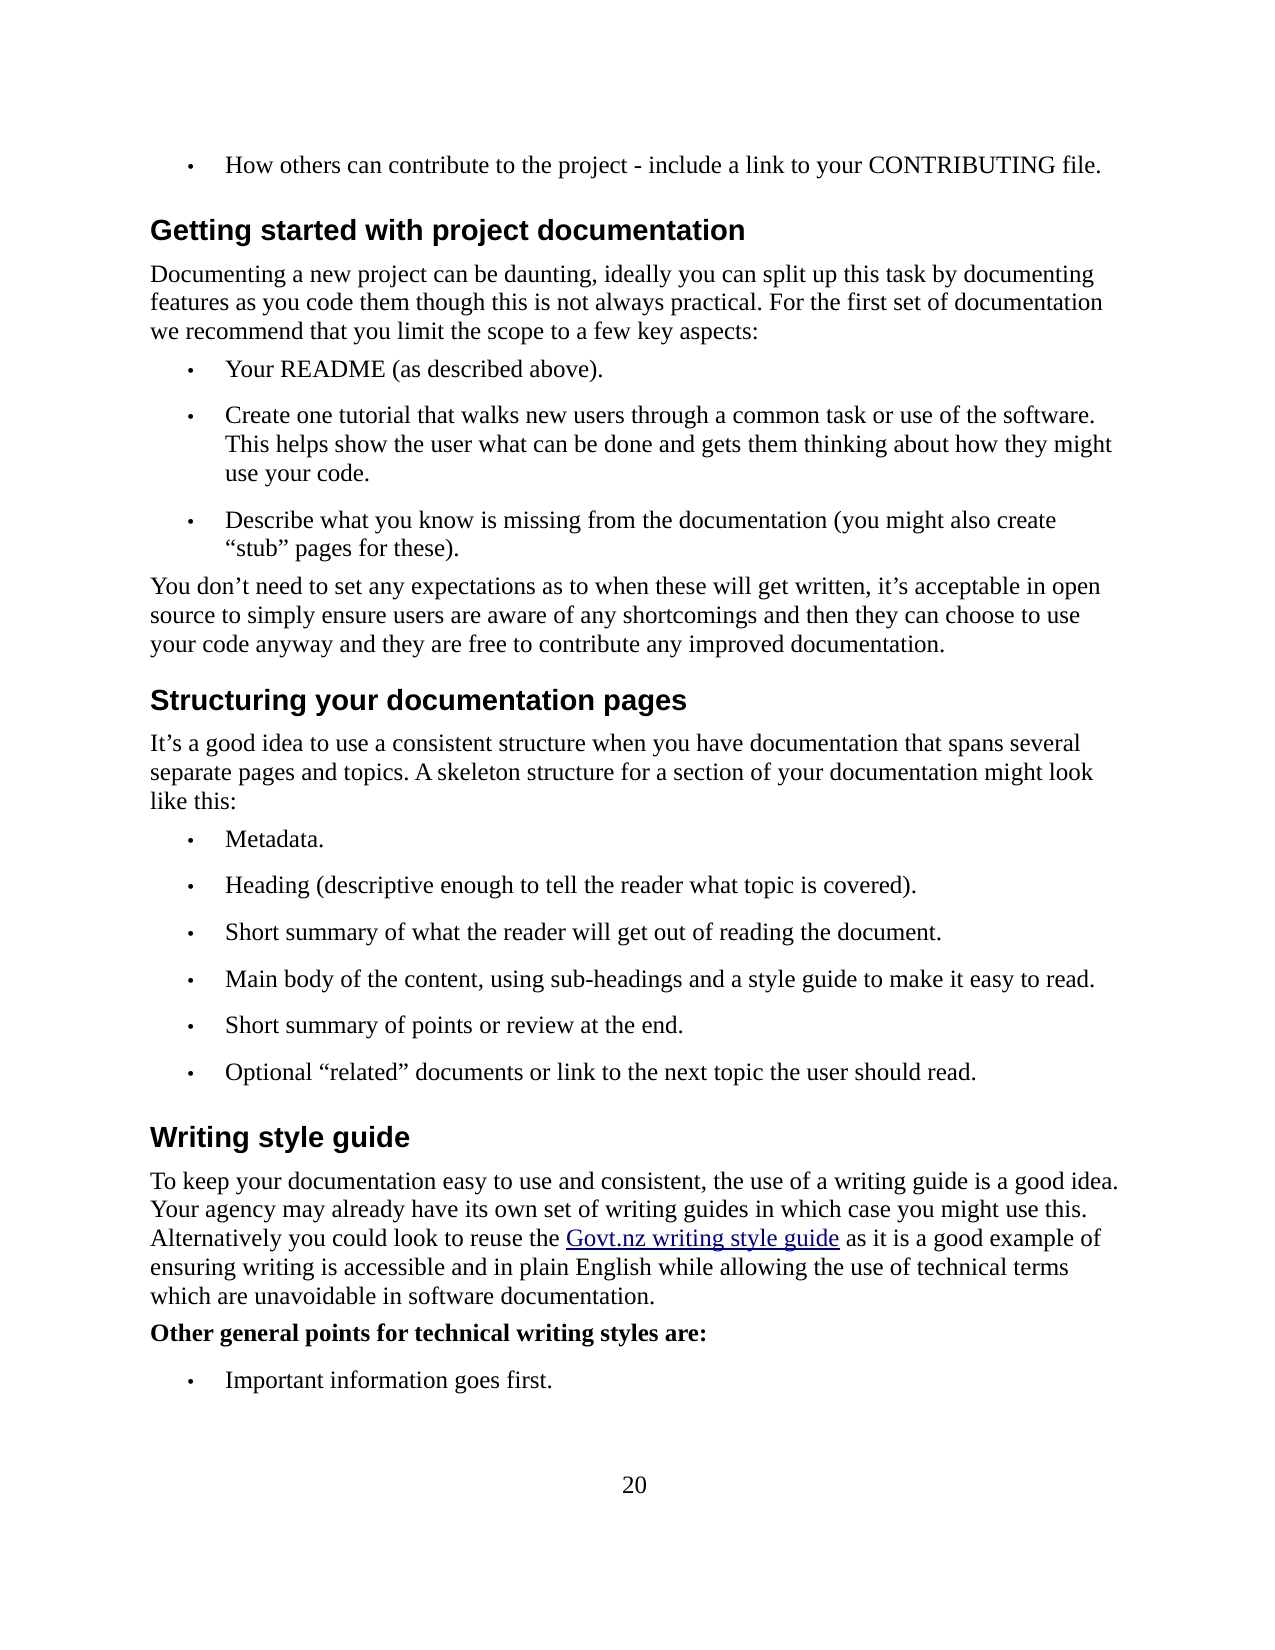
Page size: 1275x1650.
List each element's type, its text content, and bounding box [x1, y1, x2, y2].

subtitle Writing style guide [150, 1120, 1125, 1153]
subtitle Structuring your documentation pages [150, 682, 1125, 716]
list Important information goes first. [187, 1365, 1125, 1394]
list Metadata. [187, 824, 1125, 852]
text Documenting a new project can be daunting, ideally you can split up this task by documenting features as you code them though this is not always practical. For the first set of documentation we recommend that you limit the scope to a few key aspects: [150, 259, 1125, 345]
list Create one tutorial that walks new users through a common task or use of the software. This helps show the user what can be done and gets them thinking about how they might use your code. [187, 401, 1125, 487]
list Main body of the content, using sub-headings and a style guide to make it easy to read. [187, 964, 1125, 992]
text It’s a good idea to use a consistent structure when you have documentation that spans several separate pages and topics. A skeleton structure for a section of your documentation might look like this: [150, 728, 1125, 815]
list How others can contribute to the project - include a link to your CONTRIBUTING file. [187, 150, 1125, 179]
list Optional “related” documents or link to the next topic the user should read. [187, 1057, 1125, 1086]
subtitle Getting started with project documentation [150, 213, 1125, 246]
text To keep your documentation easy to use and consistent, the use of a writing guide is a good idea. Your agency may already have its own set of writing guides in which case you might use this. Alternatively you could look to reuse the Govt.nz writing style guide as it is a good example of ensuring writing is accessible and in plain English while allowing the use of technical terms which are unavoidable in software documentation. [150, 1166, 1125, 1309]
list Your README (as described above). [187, 354, 1125, 383]
list Short summary of points or review at the end. [187, 1010, 1125, 1039]
list Describe what you know is missing from the documentation (you might also create “stub” pages for these). [187, 505, 1125, 562]
list Heading (descriptive enough to tell the reader what topic is covered). [187, 870, 1125, 899]
list Short summary of what the reader will get out of reading the document. [187, 917, 1125, 946]
text Other general points for technical writing styles are: [150, 1318, 1125, 1347]
text You don’t need to set any expectations as to when these will get written, it’s acceptable in open source to simply ensure users are aware of any shortcomings and then they can choose to use your code anyway and they are free to contribute any improved documentation. [150, 571, 1125, 657]
